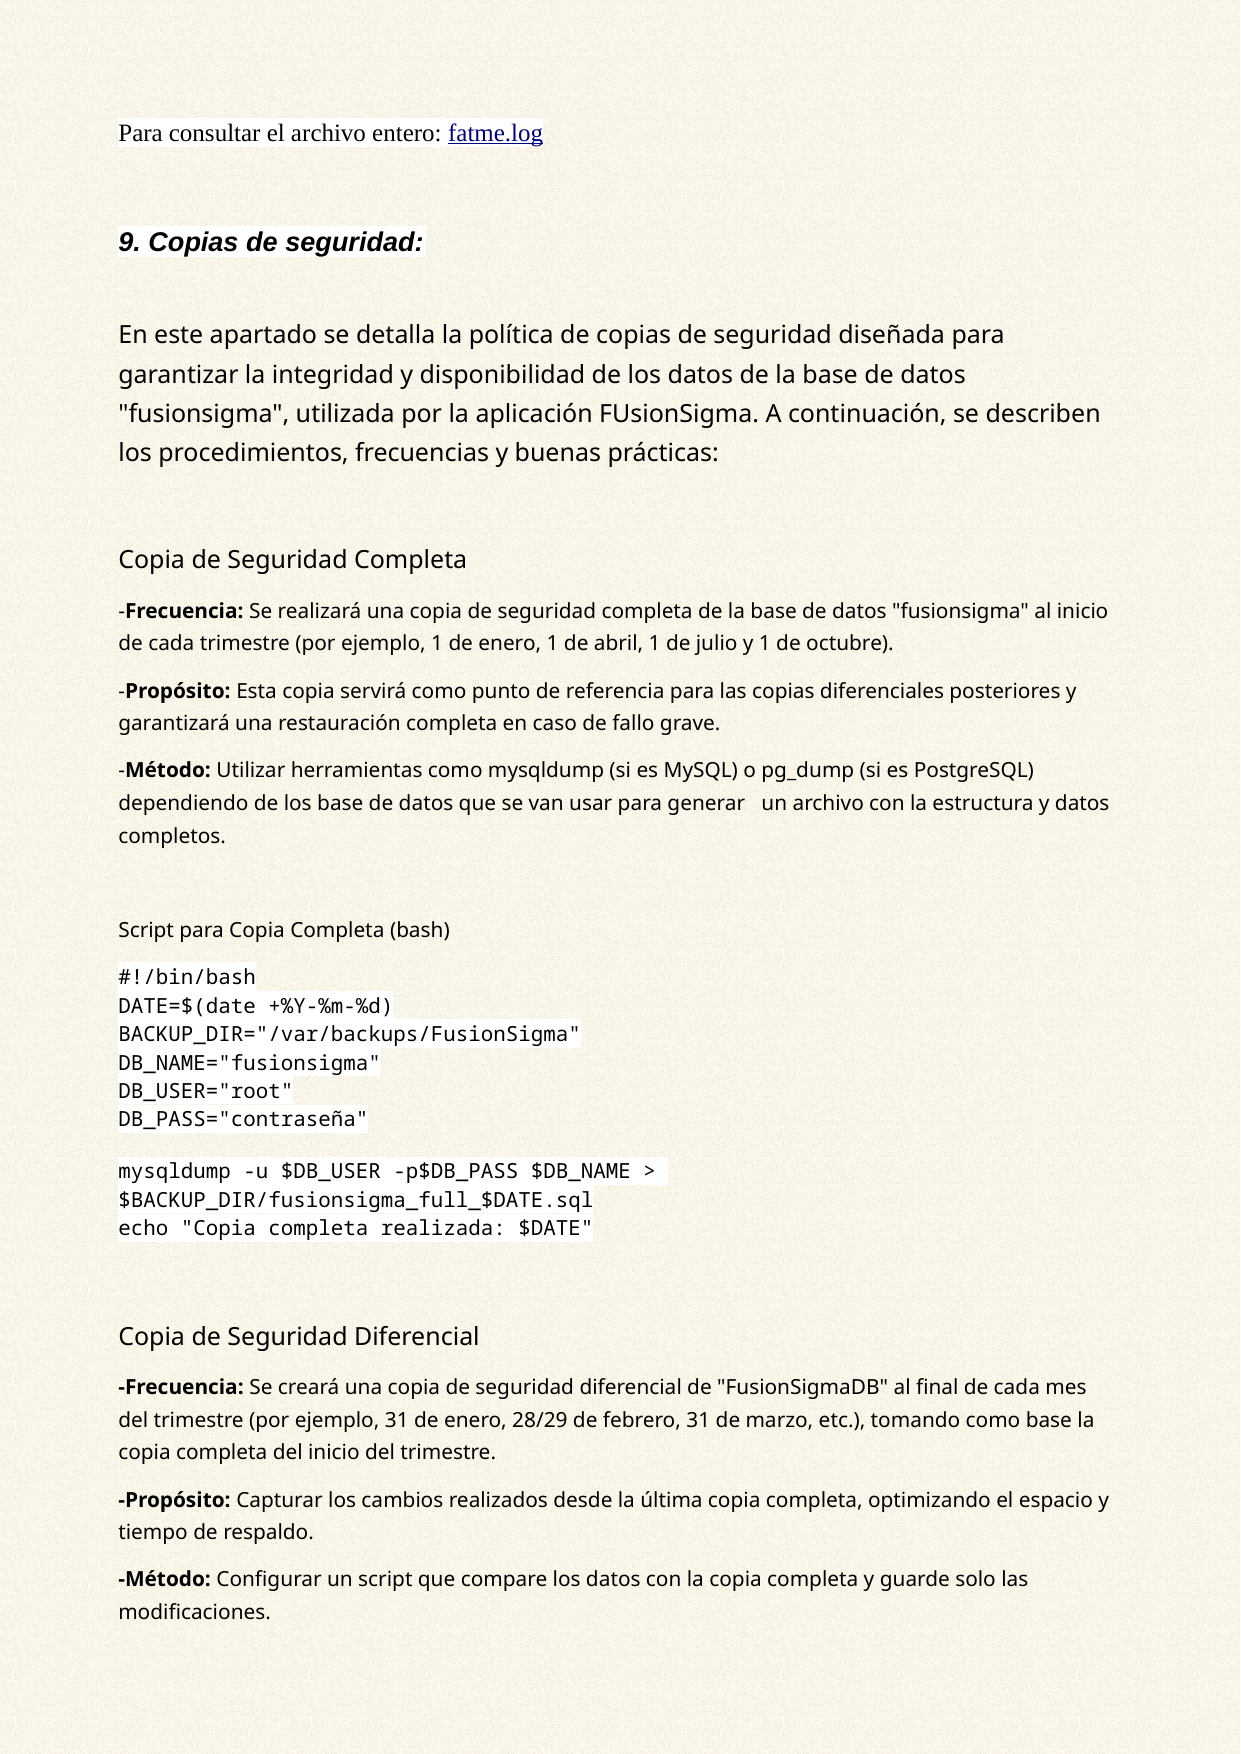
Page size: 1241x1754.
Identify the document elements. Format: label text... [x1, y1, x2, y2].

text -Método: Utilizar herramientas como mysqldump (si es MySQL) o pg_dump (si es PostgreSQL) dependiendo de los base de datos que se van usar para generar un archivo con la estructura y datos completos. [118, 756, 1122, 849]
text -Método: Configurar un script que compare los datos con la copia completa y guarde solo las modificaciones. [118, 1564, 1122, 1626]
text DB_NAME="fusionsigma" [118, 1048, 1122, 1076]
text -Frecuencia: Se realizará una copia de seguridad completa de la base de datos "fusionsigma" al inicio de cada trimestre (por ejemplo, 1 de enero, 1 de abril, 1 de julio y 1 de octubre). [118, 596, 1122, 657]
text DATE=$(date +%Y-%m-%d) [118, 991, 1122, 1019]
text mysqldump -u $DB_USER -p$DB_PASS $DB_NAME > $BACKUP_DIR/fusionsigma_full_$DATE.sql [118, 1157, 1122, 1213]
text Para consultar el archivo entero: fatme.log [118, 118, 1122, 147]
text DB_USER="root" [118, 1076, 1122, 1104]
text Script para Copia Completa (bash) [118, 915, 1122, 943]
picture [0, 0, 1241, 1754]
text En este apartado se detalla la política de copias de seguridad diseñada para garantizar la integridad y disponibilidad de los datos de la base de datos "fusionsigma", utilizada por la aplicación FUsionSigma. A continuación, se describen los procedimientos, frecuencias y buenas prácticas: [118, 317, 1122, 469]
text Copia de Seguridad Diferencial [118, 1318, 1122, 1353]
text -Frecuencia: Se creará una copia de seguridad diferencial de "FusionSigmaDB" al final de cada mes del trimestre (por ejemplo, 31 de enero, 28/29 de febrero, 31 de marzo, etc.), tomando como base la copia completa del inicio del trimestre. [118, 1372, 1122, 1466]
text echo "Copia completa realizada: $DATE" [118, 1213, 1122, 1242]
text BACKUP_DIR="/var/backups/FusionSigma" [118, 1019, 1122, 1048]
text Copia de Seguridad Completa [118, 542, 1122, 576]
subtitle 9. Copias de seguridad: [118, 226, 1122, 257]
text -Propósito: Capturar los cambios realizados desde la última copia completa, optimizando el espacio y tiempo de respaldo. [118, 1485, 1122, 1546]
text DB_PASS="contraseña" [118, 1104, 1122, 1133]
text -Propósito: Esta copia servirá como punto de referencia para las copias diferenciales posteriores y garantizará una restauración completa en caso de fallo grave. [118, 676, 1122, 737]
text #!/bin/bash [118, 962, 1122, 991]
